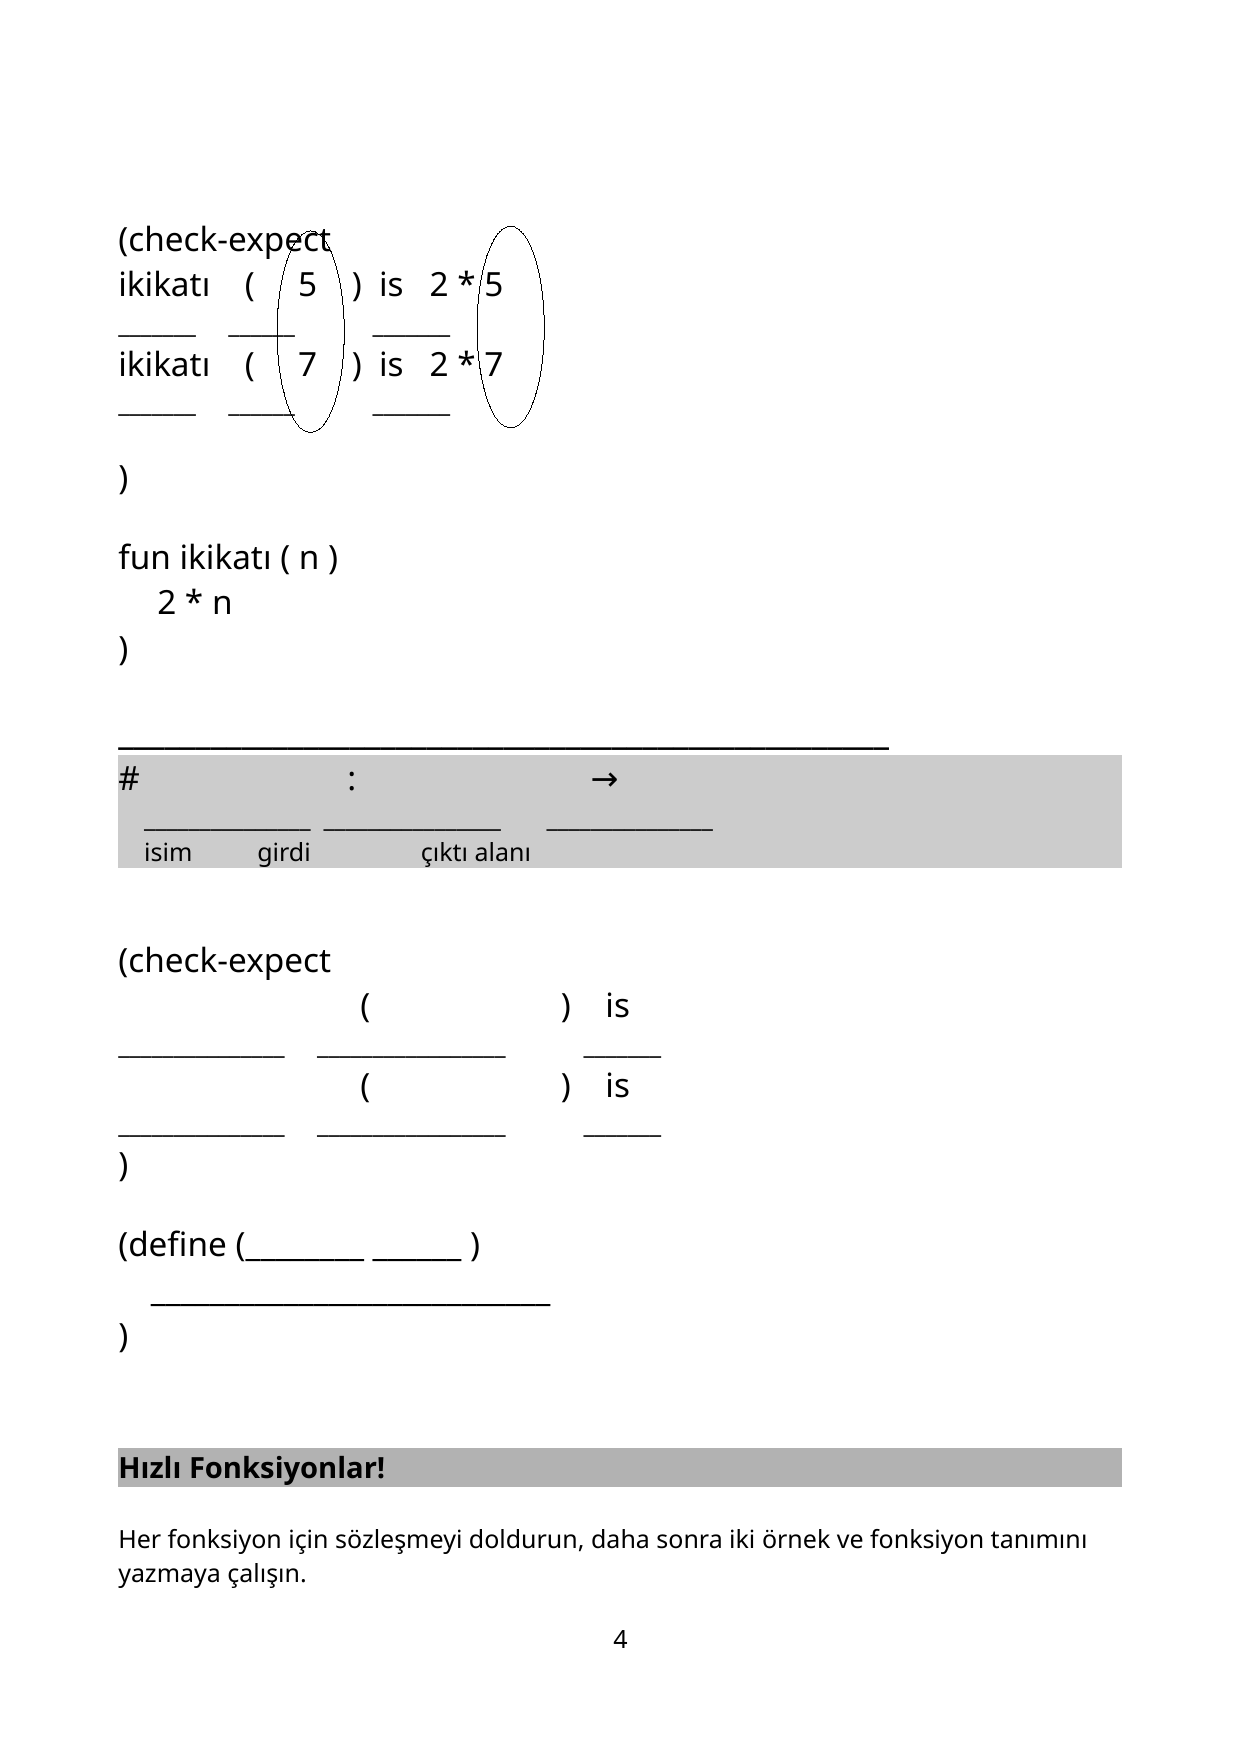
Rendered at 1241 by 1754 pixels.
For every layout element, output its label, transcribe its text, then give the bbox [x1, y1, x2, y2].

text ( ) is [118, 982, 1122, 1027]
text _______ ______ _______ [544, 307, 1122, 341]
text _______ ______ [118, 386, 293, 420]
text _______ ______ _______ [344, 307, 477, 341]
text ) [118, 454, 1122, 499]
text ) [118, 1141, 1122, 1186]
text (check-expect [118, 216, 1122, 261]
text ( ) is [118, 1062, 1122, 1107]
text ikikatı ( 7 ) is 2 * 7 [118, 341, 282, 386]
text ___________________________ [118, 1266, 1122, 1311]
text 2 * n [118, 579, 1122, 624]
text ) [118, 624, 1122, 670]
text ikikatı ( 5 ) is 2 * 5 [118, 261, 286, 307]
text ikikatı ( 7 ) is 2 * 7 [539, 341, 1122, 386]
text __________________________________________________ [118, 704, 1122, 755]
text _______________ _________________ _______ [118, 1027, 1122, 1062]
text Hızlı Fonksiyonlar! [118, 1448, 1122, 1487]
text _______________ ________________ _______________ [118, 800, 1122, 834]
text fun ikikatı ( n ) [118, 534, 1122, 579]
text Her fonksiyon için sözleşmeyi doldurun, daha sonra iki örnek ve fonksiyon tanımını yazmaya çalışın. [118, 1521, 1122, 1589]
text # : → [118, 755, 1122, 800]
text ) [118, 1311, 1122, 1357]
text _______ [328, 386, 497, 420]
text (check-expect [118, 937, 1122, 982]
text ikikatı ( 7 ) is 2 * 7 [340, 341, 483, 386]
text isim girdi çıktı alanı [118, 834, 1122, 868]
text (define (________ ______ ) [118, 1221, 1122, 1266]
text _______ ______ _______ [118, 307, 278, 341]
text ikikatı ( 5 ) is 2 * 5 [335, 261, 485, 307]
text _______________ _________________ _______ [118, 1107, 1122, 1141]
text ikikatı ( 5 ) is 2 * 5 [537, 261, 1122, 307]
text [525, 386, 1122, 420]
